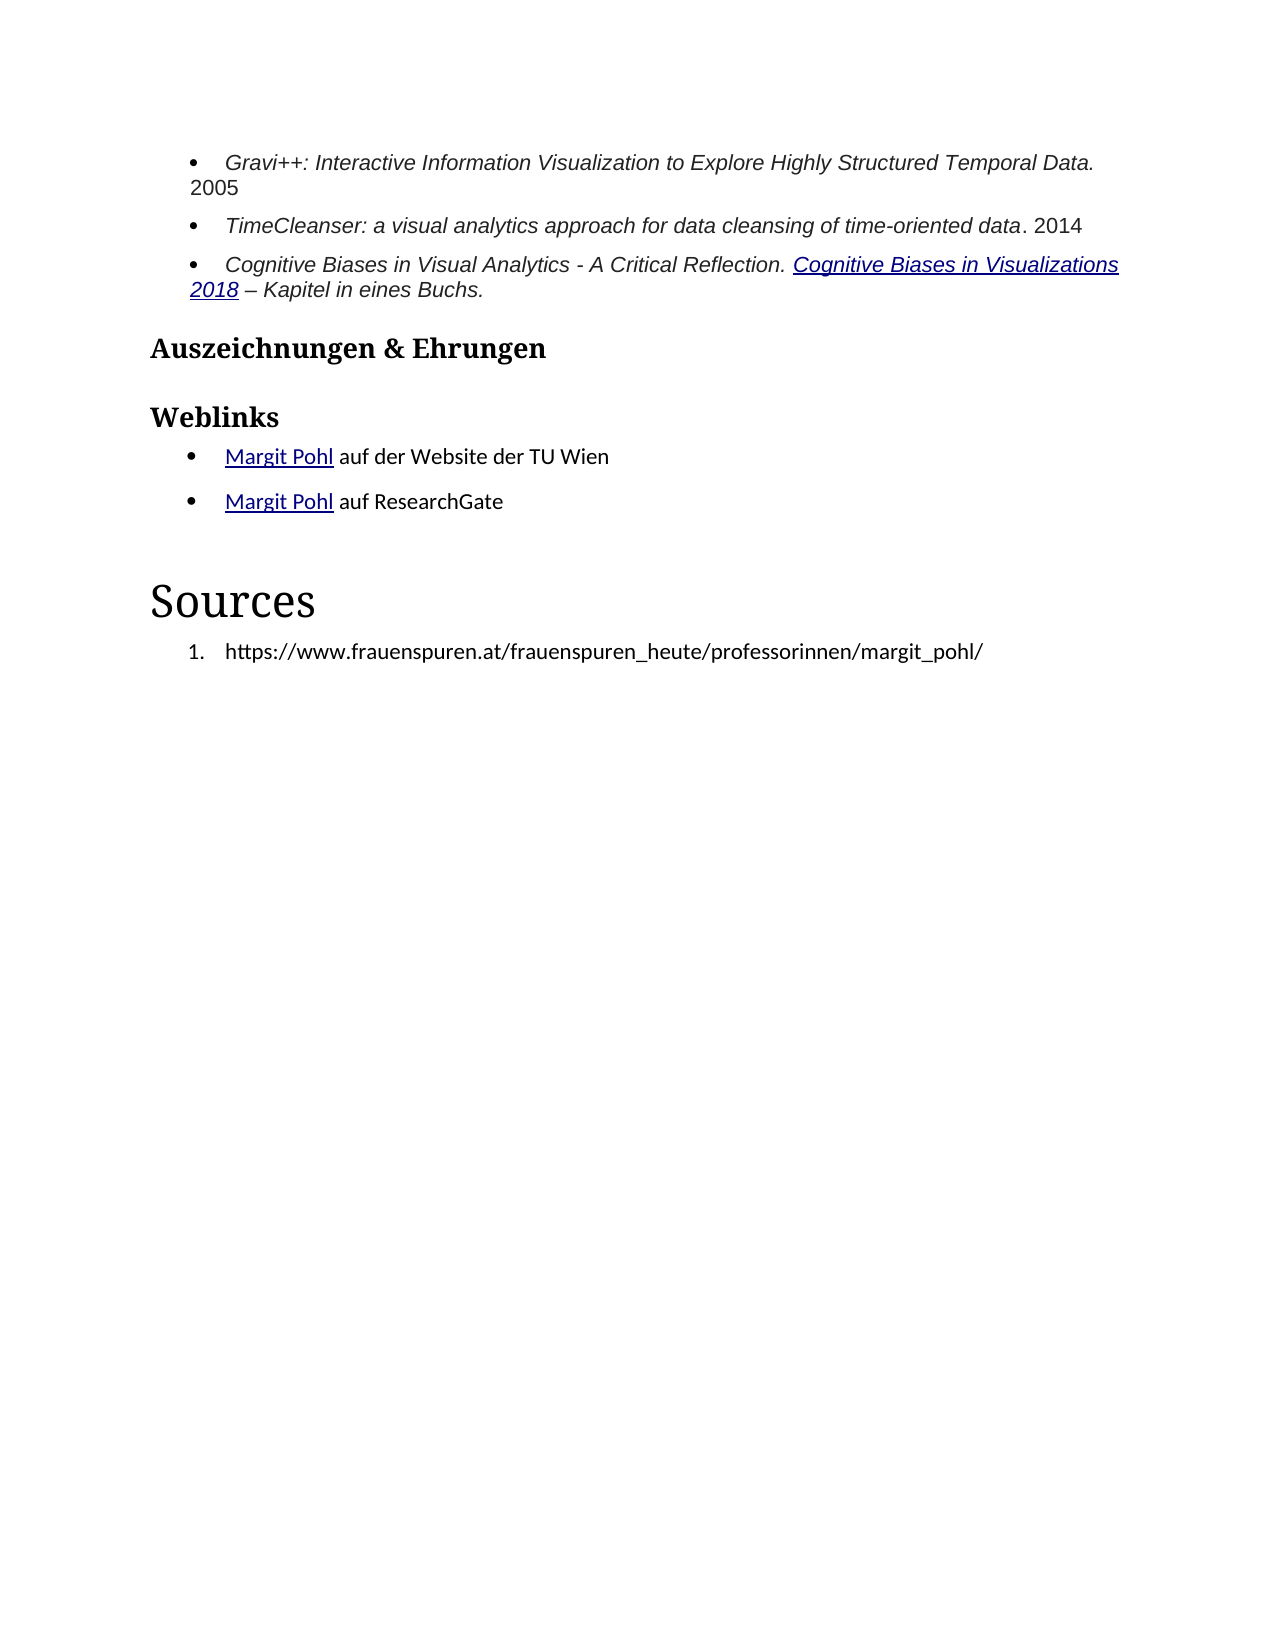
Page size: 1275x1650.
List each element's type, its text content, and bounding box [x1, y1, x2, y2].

list Margit Pohl auf ResearchGate [187, 487, 1125, 515]
subtitle Weblinks [150, 398, 1125, 435]
subtitle Sources [150, 570, 1125, 631]
list https://www.frauenspuren.at/frauenspuren_heute/professorinnen/margit_pohl/ [187, 637, 1125, 665]
list Margit Pohl auf der Website der TU Wien [187, 442, 1125, 470]
subtitle Auszeichnungen & Ehrungen [150, 329, 1125, 366]
list Gravi++: Interactive Information Visualization to Explore Highly Structured Temporal Data. 2005 [190, 150, 1125, 200]
list Cognitive Biases in Visual Analytics - A Critical Reflection. Cognitive Biases in Visualizations 2018 – Kapitel in eines Buchs. [190, 251, 1125, 302]
list TimeCleanser: a visual analytics approach for data cleansing of time-oriented data. 2014 [190, 213, 1125, 238]
